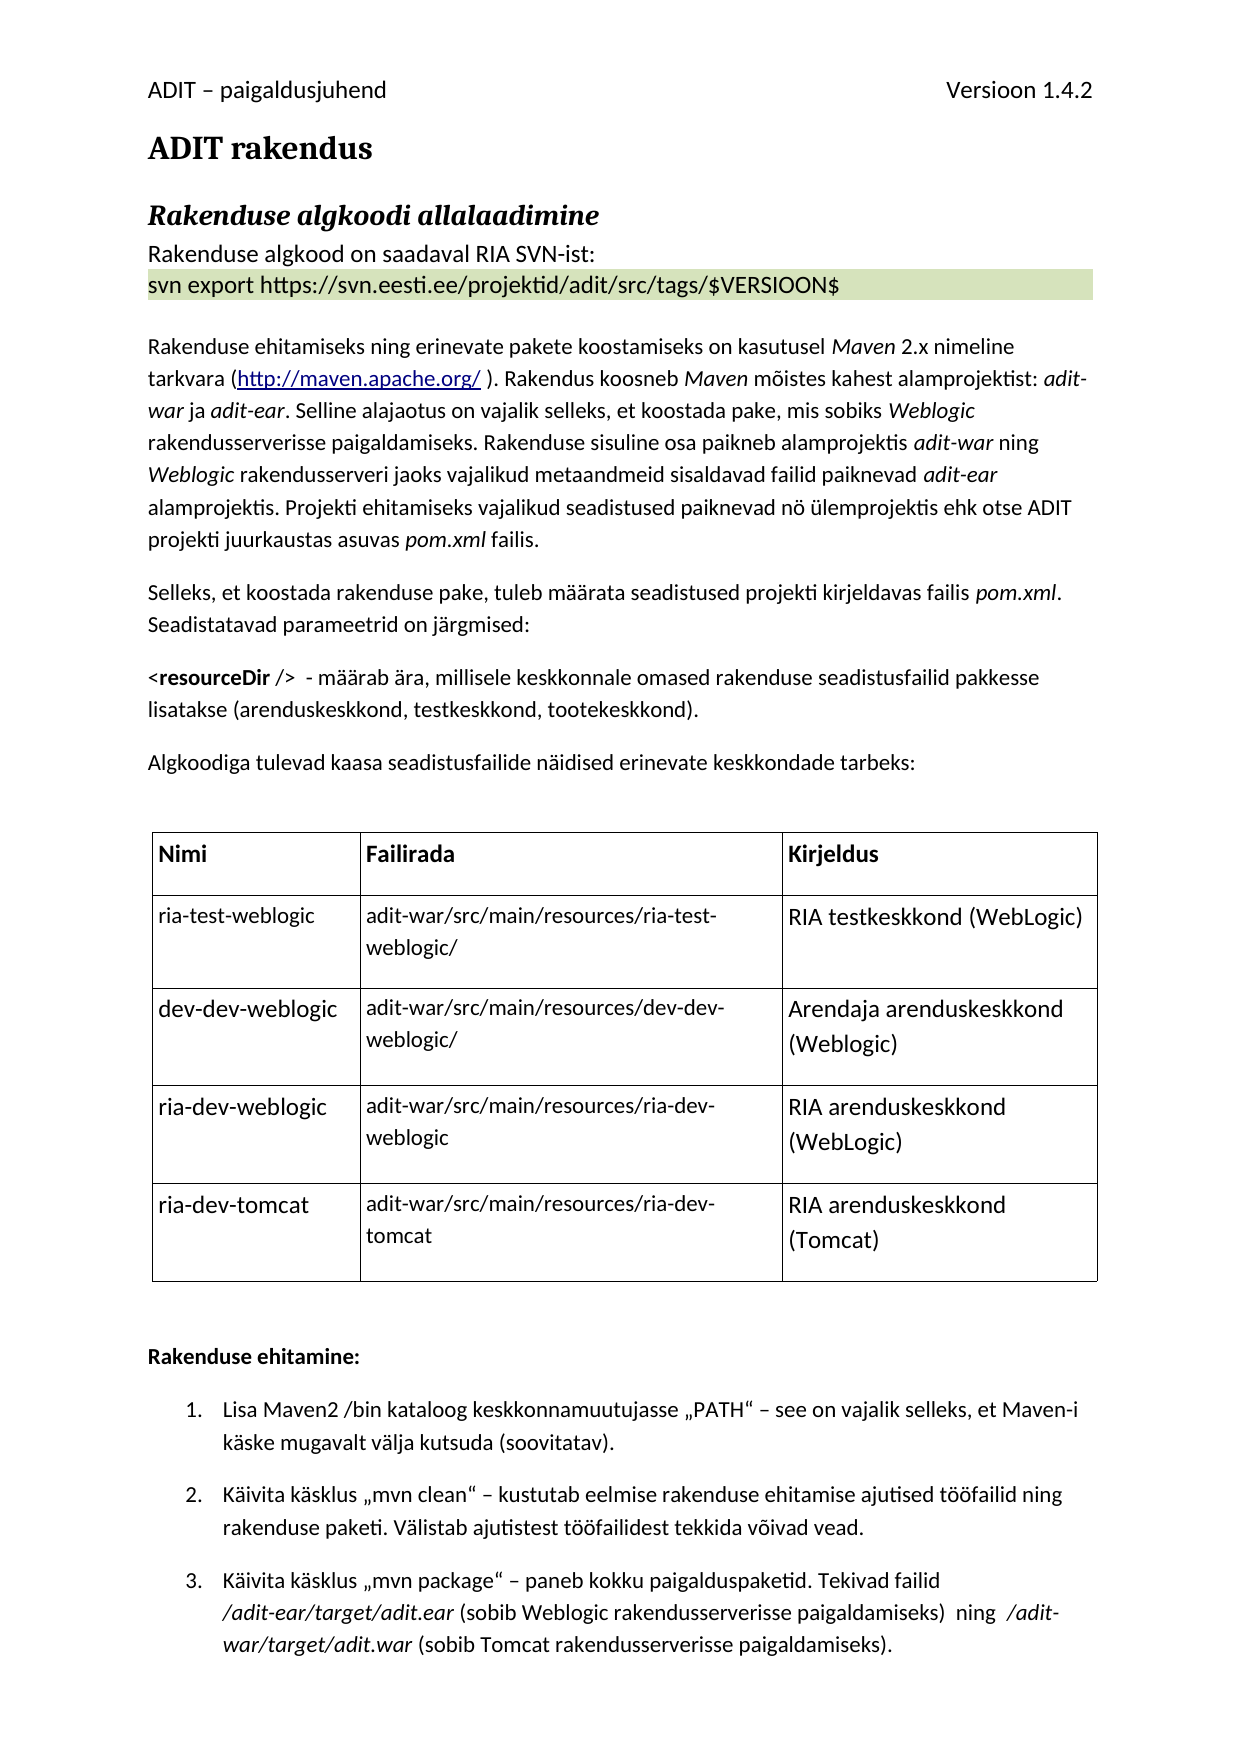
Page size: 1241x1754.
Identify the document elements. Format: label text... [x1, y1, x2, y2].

table_cell adit-war/src/main/resources/ria-test-weblogic/ [361, 896, 782, 987]
table_cell adit-war/src/main/resources/ria-dev-tomcat [361, 1184, 782, 1281]
subtitle Rakenduse algkoodi allalaadimine [148, 199, 1093, 232]
table_cell RIA testkeskkond (WebLogic) [783, 896, 1097, 987]
list Käivita käsklus „mvn package“ – paneb kokku paigalduspaketid. Tekivad failid /adit-ear/target/adit.ear (sobib Weblogic rakendusserverisse paigaldamiseks) ning /adit-war/target/adit.war (sobib Tomcat rakendusserverisse paigaldamiseks). [185, 1566, 1093, 1658]
text Rakenduse ehitamine: [148, 1342, 1093, 1370]
table_cell ria-dev-tomcat [153, 1184, 360, 1281]
table_header Failirada [361, 833, 782, 895]
table_cell RIA arenduskeskkond (WebLogic) [783, 1086, 1097, 1183]
subtitle ADIT rakendus [148, 129, 1093, 168]
table_header Nimi [153, 833, 360, 895]
list Käivita käsklus „mvn clean“ – kustutab eelmise rakenduse ehitamise ajutised tööfailid ning rakenduse paketi. Välistab ajutistest tööfailidest tekkida võivad vead. [185, 1481, 1093, 1541]
text Selleks, et koostada rakenduse pake, tuleb määrata seadistused projekti kirjeldavas failis pom.xml. Seadistatavad parameetrid on järgmised: [148, 578, 1093, 638]
text <resourceDir /> - määrab ära, millisele keskkonnale omased rakenduse seadistusfailid pakkesse lisatakse (arenduskeskkond, testkeskkond, tootekeskkond). [148, 663, 1093, 723]
table_header Kirjeldus [783, 833, 1097, 895]
table_cell ria-test-weblogic [153, 896, 360, 987]
table_cell RIA arenduskeskkond (Tomcat) [783, 1184, 1097, 1281]
table_cell dev-dev-weblogic [153, 989, 360, 1085]
table_cell adit-war/src/main/resources/ria-dev-weblogic [361, 1086, 782, 1183]
text Rakenduse ehitamiseks ning erinevate pakete koostamiseks on kasutusel Maven 2.x nimeline tarkvara (http://maven.apache.org/ ). Rakendus koosneb Maven mõistes kahest alamprojektist: adit-war ja adit-ear. Selline alajaotus on vajalik selleks, et koostada pake, mis sobiks Weblogic rakendusserverisse paigaldamiseks. Rakenduse sisuline osa paikneb alamprojektis adit-war ning Weblogic rakendusserveri jaoks vajalikud metaandmeid sisaldavad failid paiknevad adit-ear alamprojektis. Projekti ehitamiseks vajalikud seadistused paiknevad nö ülemprojektis ehk otse ADIT projekti juurkaustas asuvas pom.xml failis. [148, 300, 1093, 553]
text Algkoodiga tulevad kaasa seadistusfailide näidised erinevate keskkondade tarbeks: [148, 748, 1093, 776]
list Lisa Maven2 /bin kataloog keskkonnamuutujasse „PATH“ – see on vajalik selleks, et Maven-i käske mugavalt välja kutsuda (soovitatav). [185, 1395, 1093, 1456]
table_cell ria-dev-weblogic [153, 1086, 360, 1183]
table_cell adit-war/src/main/resources/dev-dev-weblogic/ [361, 989, 782, 1085]
text Rakenduse algkood on saadaval RIA SVN-ist: [148, 239, 1093, 269]
table_cell Arendaja arenduskeskkond (Weblogic) [783, 989, 1097, 1085]
text svn export https://svn.eesti.ee/projektid/adit/src/tags/$VERSIOON$ [148, 269, 1093, 300]
